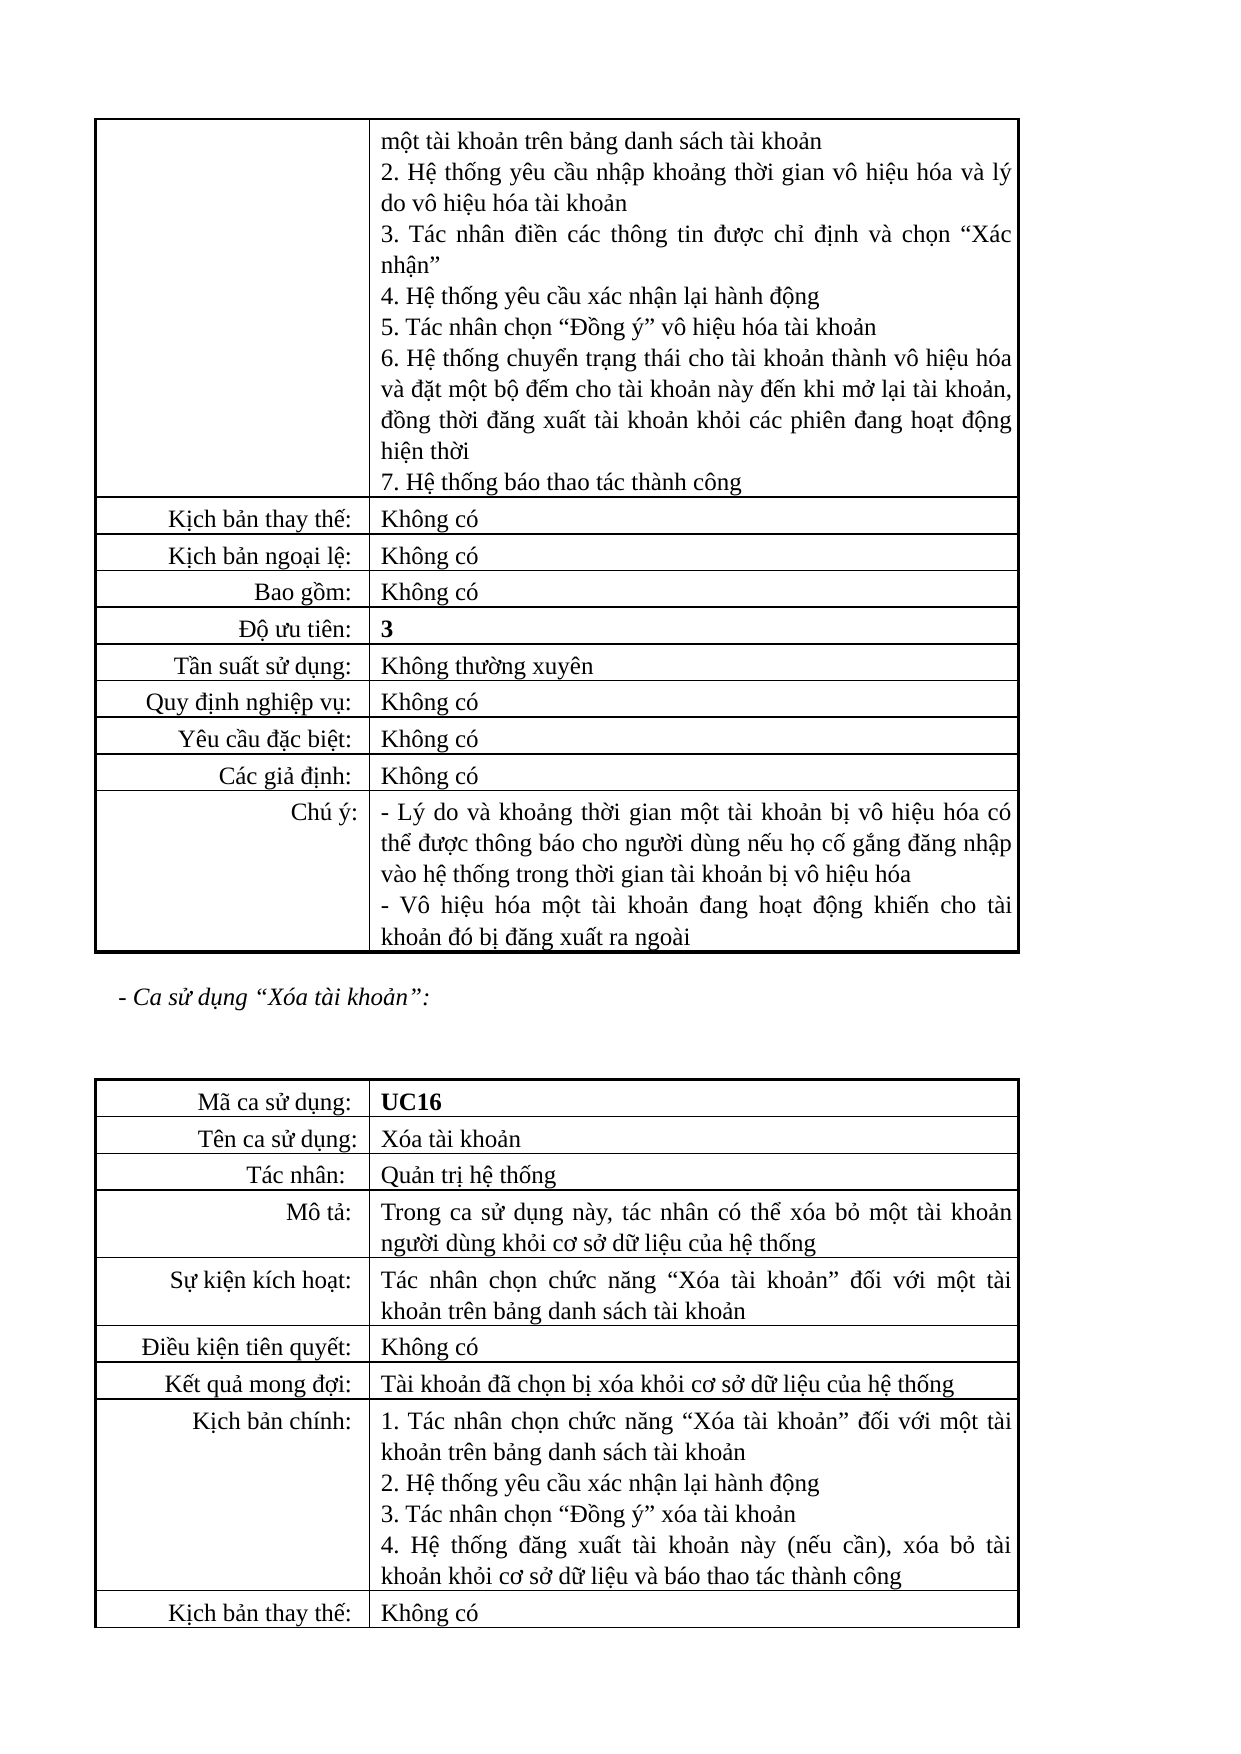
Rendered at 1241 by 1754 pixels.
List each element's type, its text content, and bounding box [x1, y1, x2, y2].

table_cell Không thường xuyên [370, 645, 1017, 679]
table_header Mã ca sử dụng: [97, 1081, 369, 1116]
table_cell Chú ý: [97, 791, 369, 950]
table_cell Quản trị hệ thống [370, 1154, 1017, 1189]
table_cell 1. Tác nhân chọn chức năng “Xóa tài khoản” đối với một tài khoản trên bảng danh sách tài khoản 2. Hệ thống yêu cầu xác nhận lại hành động 3. Tác nhân chọn “Đồng ý” xóa tài khoản 4. Hệ thống đăng xuất tài khoản này (nếu cần), xóa bỏ tài khoản khỏi cơ sở dữ liệu và báo thao tác thành công [370, 1400, 1017, 1590]
table_cell Không có [370, 571, 1017, 606]
table_cell - Lý do và khoảng thời gian một tài khoản bị vô hiệu hóa có thể được thông báo cho người dùng nếu họ cố gắng đăng nhập vào hệ thống trong thời gian tài khoản bị vô hiệu hóa - Vô hiệu hóa một tài khoản đang hoạt động khiến cho tài khoản đó bị đăng xuất ra ngoài [370, 791, 1017, 950]
table_cell Sự kiện kích hoạt: [97, 1258, 369, 1324]
table_cell Không có [370, 718, 1017, 753]
table_cell Mô tả: [97, 1191, 369, 1257]
table_cell Tần suất sử dụng: [97, 645, 369, 679]
table_cell Không có [370, 1591, 1017, 1626]
table_cell Điều kiện tiên quyết: [97, 1326, 369, 1361]
table_cell Kịch bản thay thế: [97, 498, 369, 533]
table_cell một tài khoản trên bảng danh sách tài khoản 2. Hệ thống yêu cầu nhập khoảng thời gian vô hiệu hóa và lý do vô hiệu hóa tài khoản 3. Tác nhân điền các thông tin được chỉ định và chọn “Xác nhận” 4. Hệ thống yêu cầu xác nhận lại hành động 5. Tác nhân chọn “Đồng ý” vô hiệu hóa tài khoản 6. Hệ thống chuyển trạng thái cho tài khoản thành vô hiệu hóa và đặt một bộ đếm cho tài khoản này đến khi mở lại tài khoản, đồng thời đăng xuất tài khoản khỏi các phiên đang hoạt động hiện thời 7. Hệ thống báo thao tác thành công [370, 120, 1017, 496]
table_cell Tác nhân: [97, 1154, 369, 1189]
table_cell Không có [370, 1326, 1017, 1361]
table_cell 3 [370, 608, 1017, 643]
table_cell Tên ca sử dụng: [97, 1117, 369, 1152]
table_cell Kết quả mong đợi: [97, 1363, 369, 1398]
table_cell Không có [370, 755, 1017, 789]
table_cell Bao gồm: [97, 571, 369, 606]
table_cell Xóa tài khoản [370, 1117, 1017, 1152]
table_cell Các giả định: [97, 755, 369, 789]
table_cell Yêu cầu đặc biệt: [97, 718, 369, 753]
table_cell Kịch bản thay thế: [97, 1591, 369, 1626]
table_cell Kịch bản chính: [97, 1400, 369, 1590]
table_cell Tác nhân chọn chức năng “Xóa tài khoản” đối với một tài khoản trên bảng danh sách tài khoản [370, 1258, 1017, 1324]
text - Ca sử dụng “Xóa tài khoản”: [118, 982, 1122, 1011]
table_cell Không có [370, 681, 1017, 716]
table_cell Quy định nghiệp vụ: [97, 681, 369, 716]
table_cell [97, 120, 369, 496]
table_cell Độ ưu tiên: [97, 608, 369, 643]
table_cell Trong ca sử dụng này, tác nhân có thể xóa bỏ một tài khoản người dùng khỏi cơ sở dữ liệu của hệ thống [370, 1191, 1017, 1257]
table_cell Tài khoản đã chọn bị xóa khỏi cơ sở dữ liệu của hệ thống [370, 1363, 1017, 1398]
table_header UC16 [370, 1081, 1017, 1116]
table_cell Không có [370, 498, 1017, 533]
table_cell Không có [370, 535, 1017, 569]
table_cell Kịch bản ngoại lệ: [97, 535, 369, 569]
